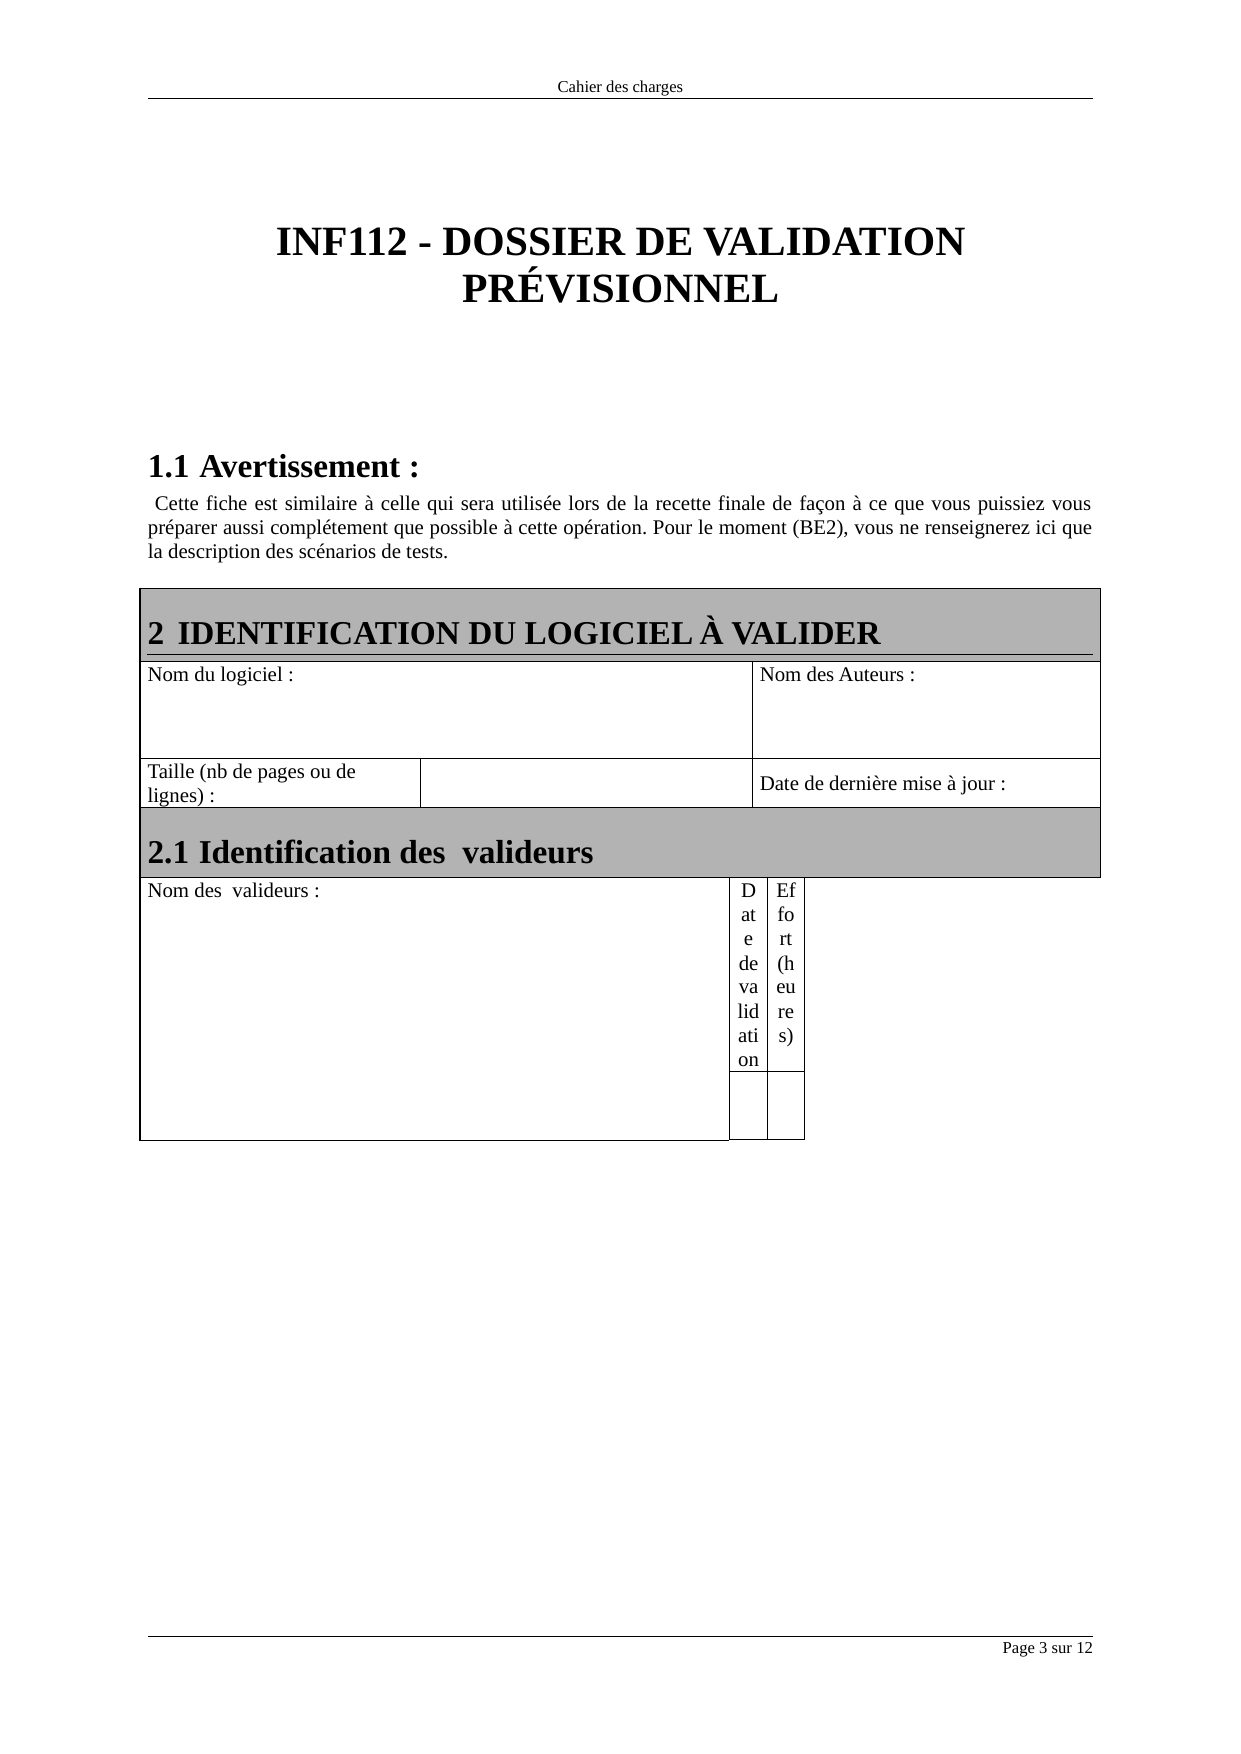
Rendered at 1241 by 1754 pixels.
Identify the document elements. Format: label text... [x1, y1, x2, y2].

table_cell Date de dernière mise à jour : [753, 759, 1100, 807]
table_cell Identification des valideurs [141, 808, 1100, 877]
table_header Effort (heures) [768, 878, 804, 1071]
table_cell Nom du logiciel : [141, 662, 752, 758]
table_header Date de validation [730, 878, 767, 1071]
table_cell [421, 759, 752, 807]
table_cell Nom des valideurs : [141, 878, 728, 1140]
subtitle Avertissement : [148, 446, 1093, 485]
table_header Identification du logiciel à valider [141, 589, 1100, 661]
text INF112 - Dossier de validation prévisionnel [148, 216, 1093, 312]
table_cell [805, 878, 1100, 1140]
table_cell Nom des Auteurs : [753, 662, 1100, 758]
table_cell Taille (nb de pages ou de lignes) : [141, 759, 420, 807]
table_cell [730, 1072, 767, 1139]
text Cette fiche est similaire à celle qui sera utilisée lors de la recette finale de façon à ce que vous puissiez vous préparer aussi complétement que possible à cette opération. Pour le moment (BE2), vous ne renseignerez ici que la description des scénarios de tests. [148, 491, 1093, 563]
table_cell [768, 1072, 804, 1139]
